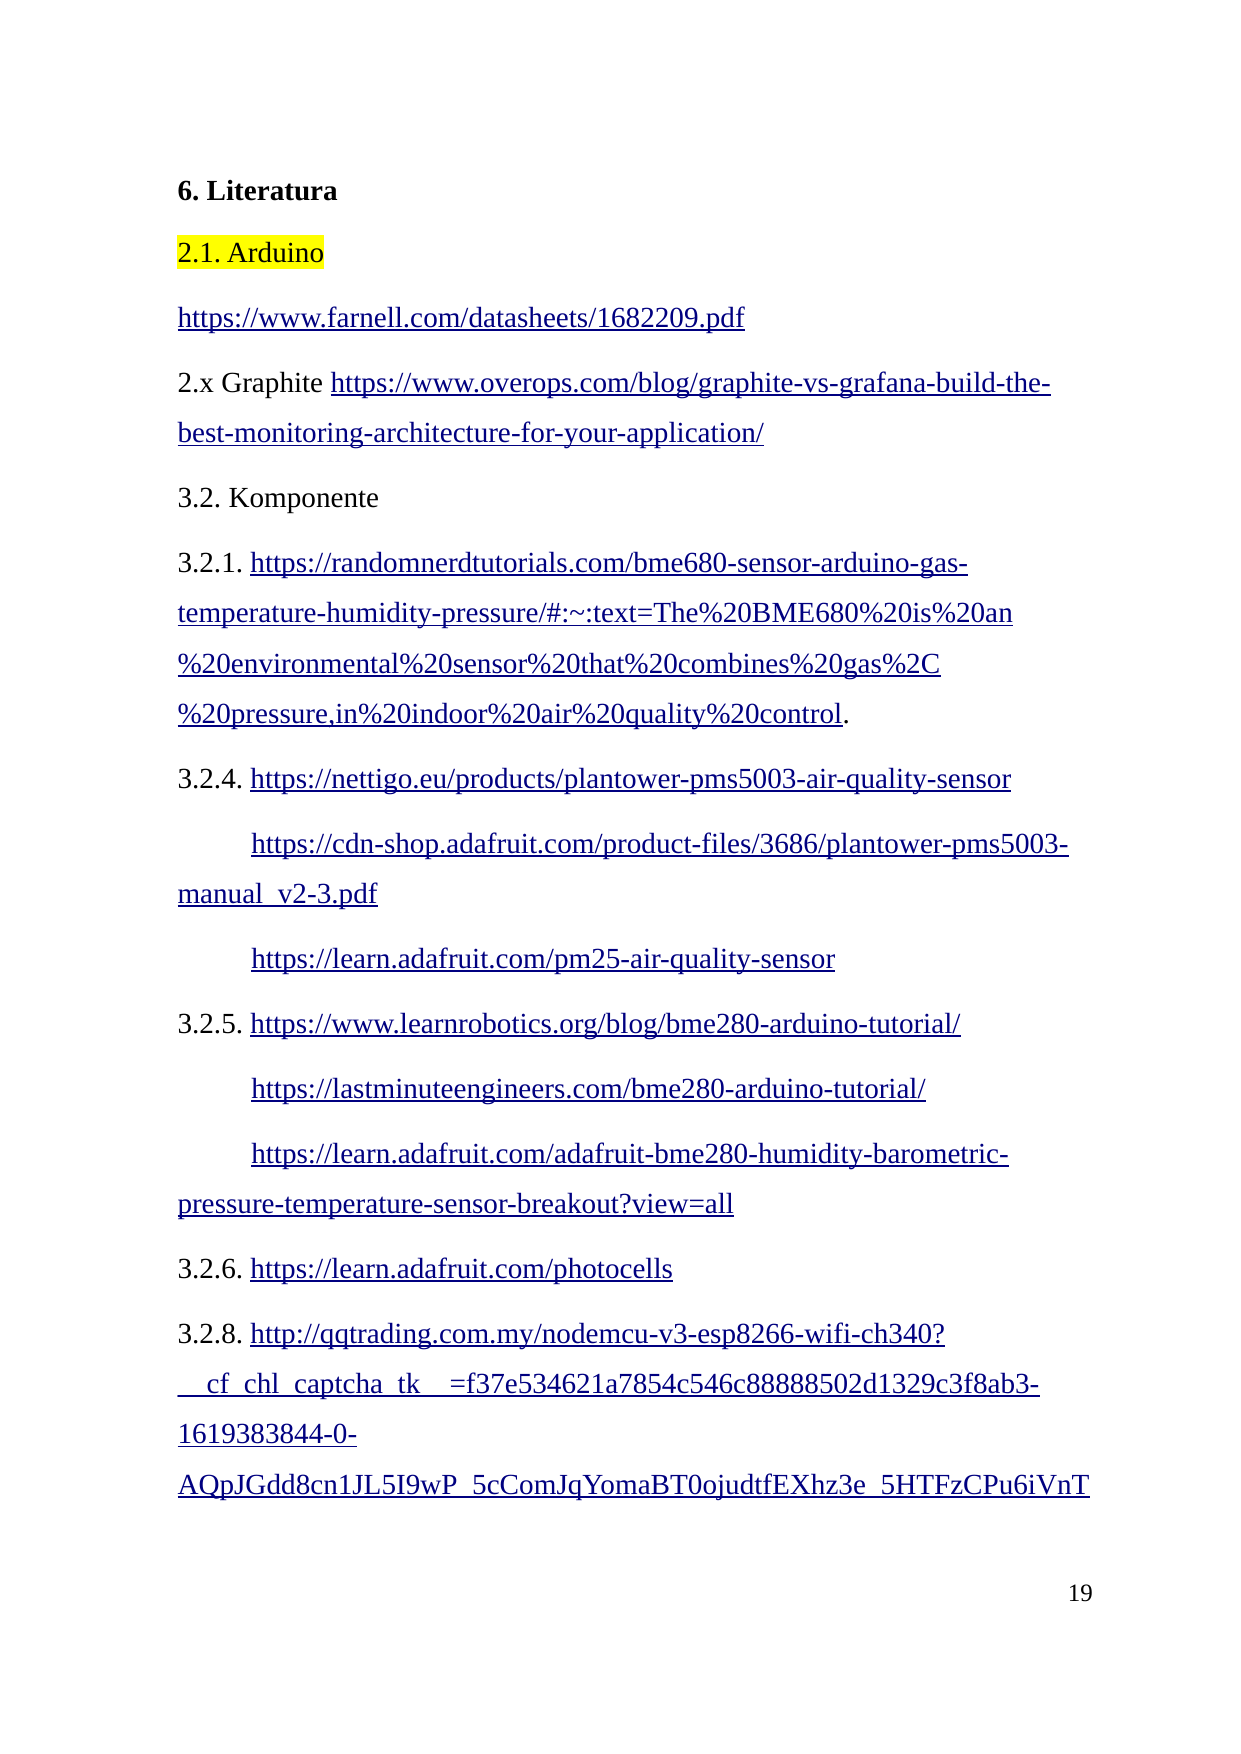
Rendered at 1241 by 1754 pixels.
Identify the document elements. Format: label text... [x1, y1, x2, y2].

text https://learn.adafruit.com/adafruit-bme280-humidity-barometric-pressure-temperature-sensor-breakout?view=all [177, 1136, 1093, 1220]
text 3.2.1. https://randomnerdtutorials.com/bme680-sensor-arduino-gas-temperature-humidity-pressure/#:~:text=The%20BME680%20is%20an%20environmental%20sensor%20that%20combines%20gas%2C%20pressure,in%20indoor%20air%20quality%20control. [177, 545, 1093, 730]
text https://cdn-shop.adafruit.com/product-files/3686/plantower-pms5003-manual_v2-3.pdf [177, 826, 1093, 910]
text 3.2.8. http://qqtrading.com.my/nodemcu-v3-esp8266-wifi-ch340?__cf_chl_captcha_tk__=f37e534621a7854c546c88888502d1329c3f8ab3-1619383844-0-AQpJGdd8cn1JL5I9wP_5cComJqYomaBT0ojudtfEXhz3e_5HTFzCPu6iVnT [177, 1316, 1093, 1501]
text 2.x Graphite https://www.overops.com/blog/graphite-vs-grafana-build-the-best-monitoring-architecture-for-your-application/ [177, 365, 1093, 449]
text 3.2. Komponente [177, 480, 1093, 514]
subtitle 6. Literatura [177, 173, 1093, 206]
text https://www.farnell.com/datasheets/1682209.pdf [177, 300, 1093, 334]
text 3.2.5. https://www.learnrobotics.org/blog/bme280-arduino-tutorial/ [177, 1006, 1093, 1040]
text https://learn.adafruit.com/pm25-air-quality-sensor [177, 941, 1093, 975]
text 3.2.6. https://learn.adafruit.com/photocells [177, 1251, 1093, 1285]
text 3.2.4. https://nettigo.eu/products/plantower-pms5003-air-quality-sensor [177, 761, 1093, 795]
text 2.1. Arduino [177, 235, 1093, 269]
text https://lastminuteengineers.com/bme280-arduino-tutorial/ [177, 1071, 1093, 1104]
